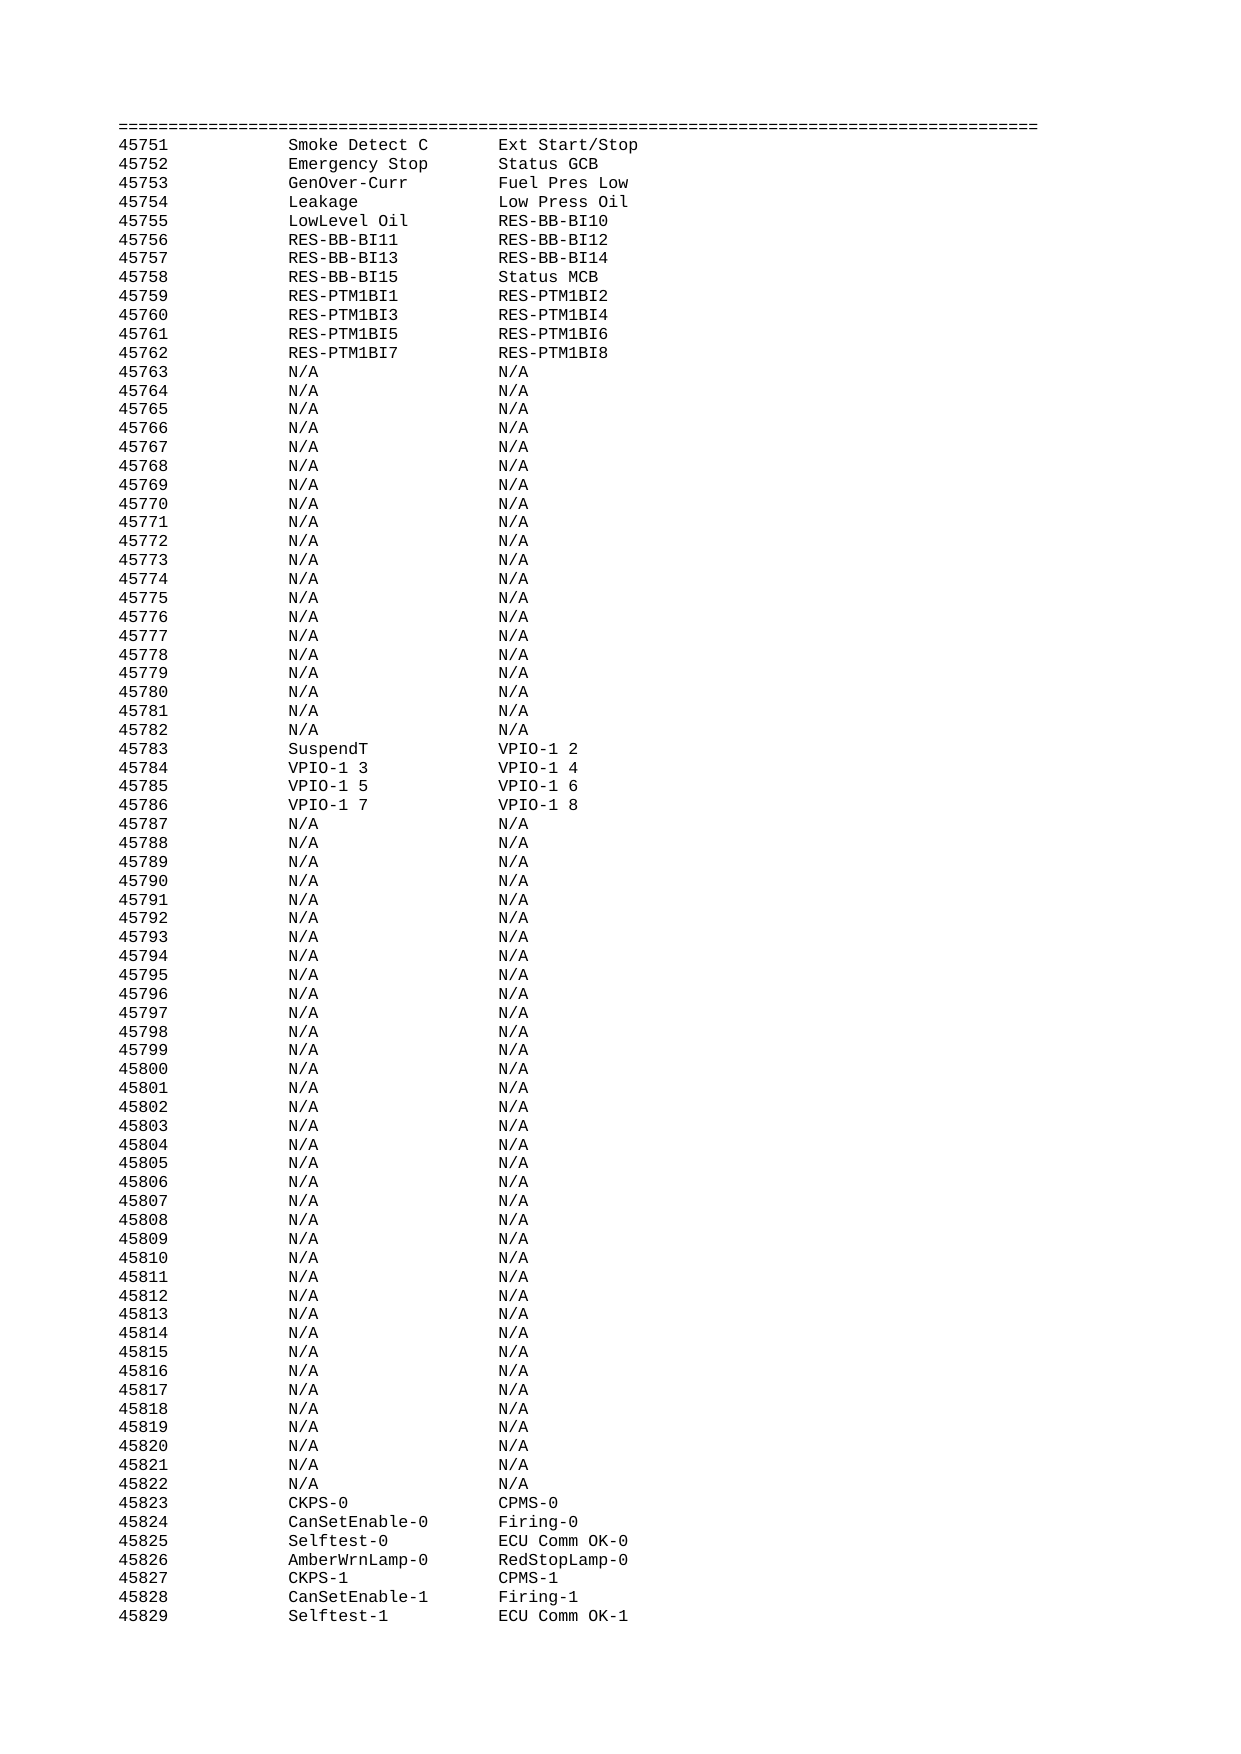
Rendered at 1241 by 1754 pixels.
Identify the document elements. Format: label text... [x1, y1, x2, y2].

text 45763 N/A N/A [118, 363, 1122, 382]
text 45757 RES-BB-BI13 RES-BB-BI14 [118, 250, 1122, 269]
text 45810 N/A N/A [118, 1249, 1122, 1268]
text 45817 N/A N/A [118, 1381, 1122, 1400]
text 45826 AmberWrnLamp-0 RedStopLamp-0 [118, 1551, 1122, 1570]
text 45803 N/A N/A [118, 1117, 1122, 1136]
text ============================================================================================ [118, 118, 1122, 137]
text 45809 N/A N/A [118, 1231, 1122, 1249]
text 45804 N/A N/A [118, 1136, 1122, 1155]
text 45825 Selftest-0 ECU Comm OK-0 [118, 1532, 1122, 1551]
text 45805 N/A N/A [118, 1155, 1122, 1174]
text 45778 N/A N/A [118, 646, 1122, 665]
text 45783 SuspendT VPIO-1 2 [118, 740, 1122, 759]
text 45774 N/A N/A [118, 571, 1122, 589]
text 45767 N/A N/A [118, 439, 1122, 457]
text 45751 Smoke Detect C Ext Start/Stop [118, 137, 1122, 156]
text 45784 VPIO-1 3 VPIO-1 4 [118, 759, 1122, 778]
text 45815 N/A N/A [118, 1344, 1122, 1362]
text 45818 N/A N/A [118, 1400, 1122, 1419]
text 45827 CKPS-1 CPMS-1 [118, 1570, 1122, 1589]
text 45761 RES-PTM1BI5 RES-PTM1BI6 [118, 326, 1122, 344]
text 45789 N/A N/A [118, 853, 1122, 872]
text 45768 N/A N/A [118, 457, 1122, 476]
text 45816 N/A N/A [118, 1362, 1122, 1381]
text 45808 N/A N/A [118, 1212, 1122, 1231]
text 45785 VPIO-1 5 VPIO-1 6 [118, 778, 1122, 797]
text 45779 N/A N/A [118, 665, 1122, 684]
text 45823 CKPS-0 CPMS-0 [118, 1494, 1122, 1513]
text 45760 RES-PTM1BI3 RES-PTM1BI4 [118, 307, 1122, 326]
text 45769 N/A N/A [118, 476, 1122, 495]
text 45752 Emergency Stop Status GCB [118, 156, 1122, 175]
text 45758 RES-BB-BI15 Status MCB [118, 269, 1122, 288]
text 45787 N/A N/A [118, 816, 1122, 834]
text 45814 N/A N/A [118, 1325, 1122, 1344]
text 45821 N/A N/A [118, 1457, 1122, 1476]
text 45782 N/A N/A [118, 721, 1122, 740]
text 45799 N/A N/A [118, 1042, 1122, 1061]
text 45759 RES-PTM1BI1 RES-PTM1BI2 [118, 288, 1122, 307]
text 45781 N/A N/A [118, 703, 1122, 721]
text 45788 N/A N/A [118, 834, 1122, 853]
text 45765 N/A N/A [118, 401, 1122, 420]
text 45829 Selftest-1 ECU Comm OK-1 [118, 1608, 1122, 1626]
text 45753 GenOver-Curr Fuel Pres Low [118, 175, 1122, 193]
text 45780 N/A N/A [118, 684, 1122, 703]
text 45762 RES-PTM1BI7 RES-PTM1BI8 [118, 344, 1122, 363]
text 45764 N/A N/A [118, 382, 1122, 401]
text 45776 N/A N/A [118, 608, 1122, 627]
text 45754 Leakage Low Press Oil [118, 193, 1122, 212]
text 45770 N/A N/A [118, 495, 1122, 514]
text 45794 N/A N/A [118, 948, 1122, 967]
text 45755 LowLevel Oil RES-BB-BI10 [118, 212, 1122, 231]
text 45800 N/A N/A [118, 1061, 1122, 1080]
text 45813 N/A N/A [118, 1306, 1122, 1325]
text 45822 N/A N/A [118, 1476, 1122, 1494]
text 45792 N/A N/A [118, 910, 1122, 929]
text 45828 CanSetEnable-1 Firing-1 [118, 1589, 1122, 1608]
text 45796 N/A N/A [118, 985, 1122, 1004]
text 45756 RES-BB-BI11 RES-BB-BI12 [118, 231, 1122, 250]
text 45812 N/A N/A [118, 1287, 1122, 1306]
text 45811 N/A N/A [118, 1268, 1122, 1287]
text 45771 N/A N/A [118, 514, 1122, 533]
text 45801 N/A N/A [118, 1080, 1122, 1098]
text 45777 N/A N/A [118, 627, 1122, 646]
text 45798 N/A N/A [118, 1023, 1122, 1042]
text 45795 N/A N/A [118, 967, 1122, 985]
text 45772 N/A N/A [118, 533, 1122, 552]
text 45806 N/A N/A [118, 1174, 1122, 1193]
text 45775 N/A N/A [118, 589, 1122, 608]
text 45797 N/A N/A [118, 1004, 1122, 1023]
text 45820 N/A N/A [118, 1438, 1122, 1457]
text 45824 CanSetEnable-0 Firing-0 [118, 1513, 1122, 1532]
text 45791 N/A N/A [118, 891, 1122, 910]
text 45766 N/A N/A [118, 420, 1122, 439]
text 45802 N/A N/A [118, 1098, 1122, 1117]
text 45793 N/A N/A [118, 929, 1122, 948]
text 45819 N/A N/A [118, 1419, 1122, 1438]
text 45773 N/A N/A [118, 552, 1122, 571]
text 45807 N/A N/A [118, 1193, 1122, 1212]
text 45786 VPIO-1 7 VPIO-1 8 [118, 797, 1122, 816]
text 45790 N/A N/A [118, 872, 1122, 891]
